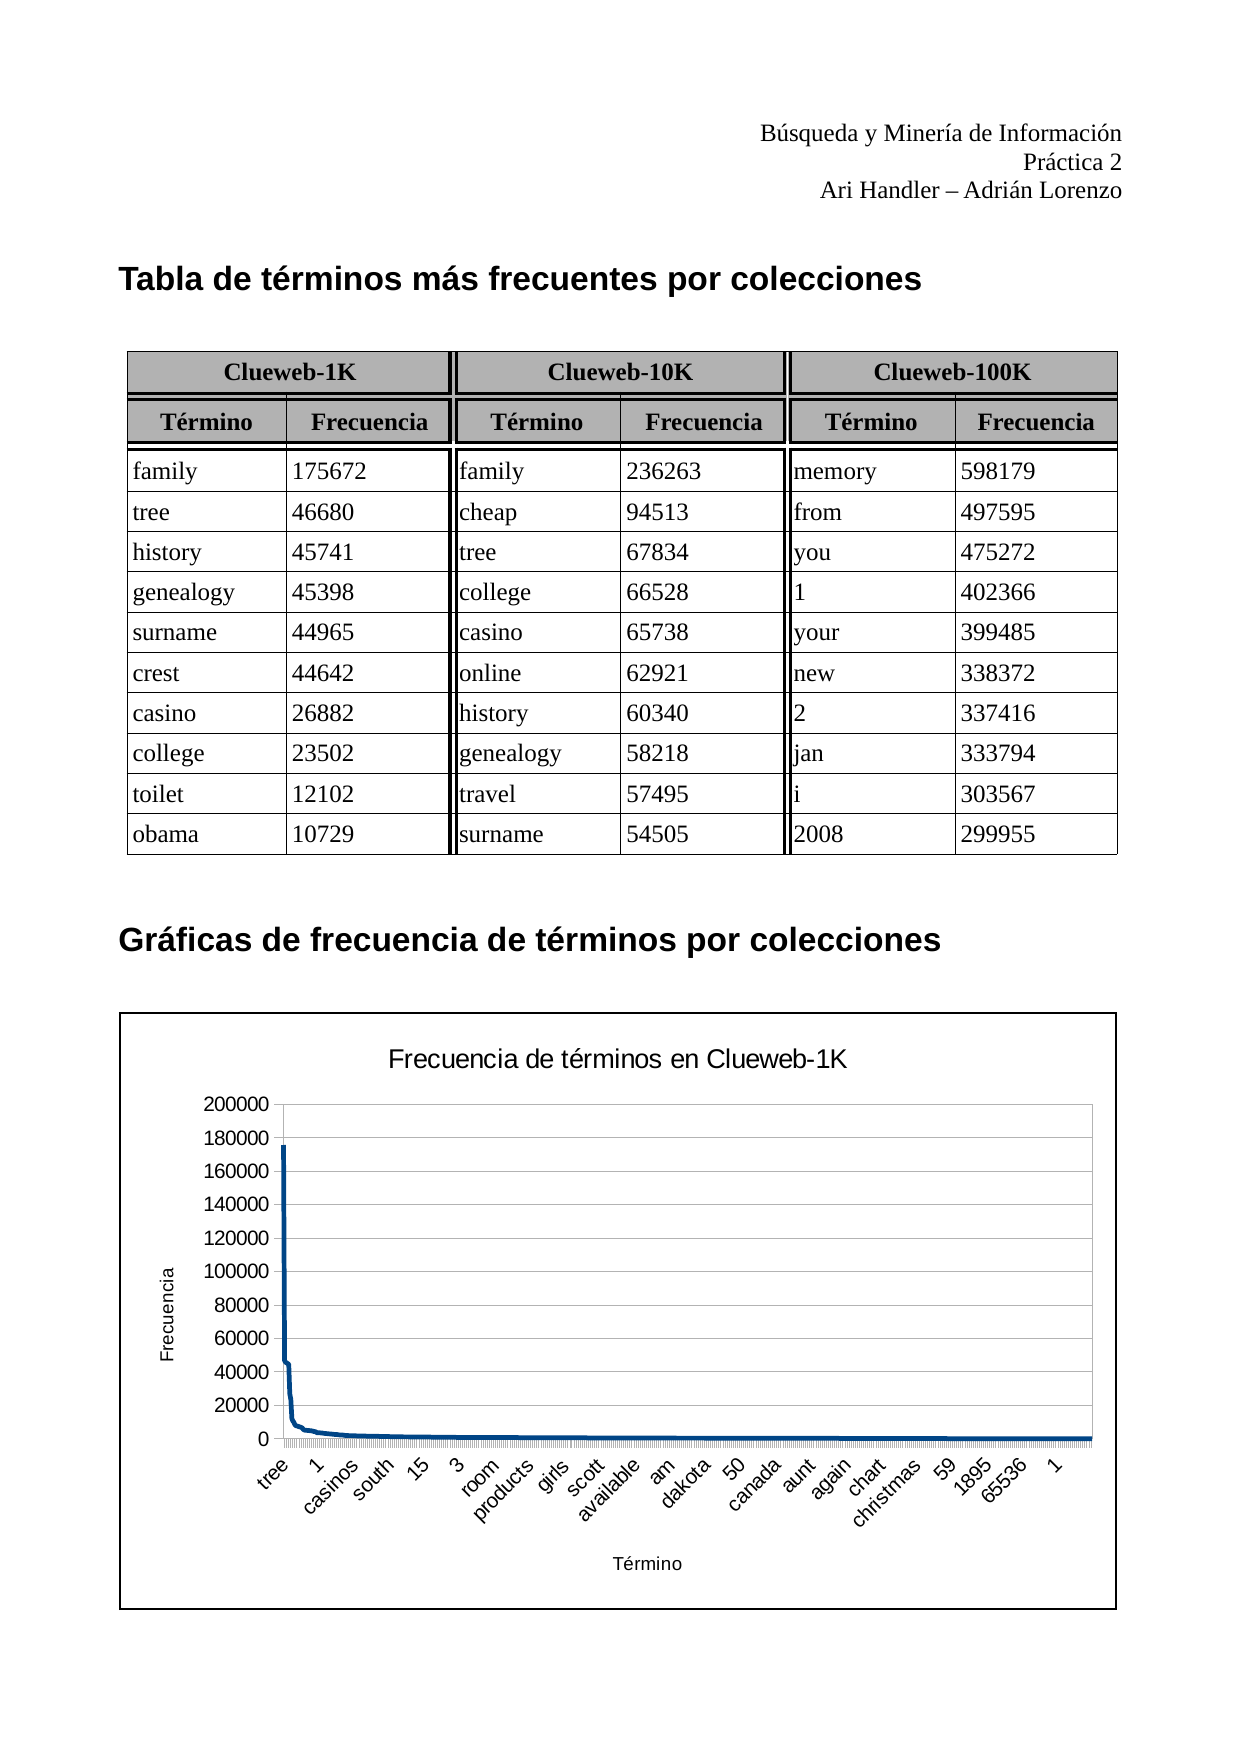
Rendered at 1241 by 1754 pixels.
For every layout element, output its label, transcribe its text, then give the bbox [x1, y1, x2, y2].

table_cell 94513 [621, 492, 783, 531]
table_cell 44965 [287, 613, 448, 652]
table_header Clueweb-1K [128, 352, 448, 392]
table_cell 497595 [956, 492, 1117, 531]
table_cell surname [128, 613, 286, 652]
table_cell [128, 444, 286, 448]
table_cell 58218 [621, 734, 783, 773]
table_cell 475272 [956, 532, 1117, 571]
table_cell 598179 [956, 451, 1117, 491]
subtitle Tabla de términos más frecuentes por colecciones [118, 259, 1122, 297]
table_cell 1 [792, 572, 955, 612]
table_cell 2 [792, 693, 955, 733]
table_cell 26882 [287, 693, 448, 733]
table_cell 236263 [621, 441, 787, 491]
table_cell you [792, 532, 955, 571]
table_cell 45398 [287, 572, 448, 612]
table_cell 65738 [621, 613, 783, 652]
table_cell casino [458, 613, 620, 652]
table_cell online [458, 653, 620, 692]
table_cell 12102 [287, 774, 448, 813]
table_cell Frecuencia [621, 392, 787, 441]
table_cell history [458, 693, 620, 733]
table_cell tree [128, 492, 286, 531]
table_cell from [792, 492, 955, 531]
table_cell genealogy [128, 572, 286, 612]
table_cell 46680 [287, 492, 448, 531]
table_cell 402366 [956, 572, 1117, 612]
table_cell [956, 444, 1117, 448]
table_cell 299955 [956, 814, 1117, 853]
table_cell 175672 [287, 441, 453, 491]
table_cell college [458, 572, 620, 612]
table_cell memory [788, 441, 955, 491]
table_cell 333794 [956, 734, 1117, 773]
table_cell Término [128, 401, 286, 441]
subtitle Gráficas de frecuencia de términos por colecciones [118, 920, 1122, 958]
table_cell 54505 [621, 814, 783, 853]
table_cell 10729 [287, 814, 448, 853]
table_cell new [792, 653, 955, 692]
table_cell college [128, 734, 286, 773]
table_cell 62921 [621, 653, 783, 692]
table_cell family [453, 441, 620, 491]
table_cell your [792, 613, 955, 652]
table_cell Frecuencia [287, 392, 453, 441]
table_cell genealogy [458, 734, 620, 773]
table_cell obama [128, 814, 286, 853]
table_cell jan [792, 734, 955, 773]
table_cell 44642 [287, 653, 448, 692]
table_cell 67834 [621, 532, 783, 571]
table_cell i [792, 774, 955, 813]
table_cell cheap [458, 492, 620, 531]
table_cell 57495 [621, 774, 783, 813]
table_cell 45741 [287, 532, 448, 571]
table_cell 2008 [792, 814, 955, 853]
table_cell 23502 [287, 734, 448, 773]
table_cell surname [458, 814, 620, 853]
table_header Clueweb-10K [458, 352, 783, 392]
table_cell Término [453, 392, 620, 441]
table_cell toilet [128, 774, 286, 813]
table_cell 337416 [956, 693, 1117, 733]
table_cell travel [458, 774, 620, 813]
table_header Clueweb-100K [792, 352, 1117, 392]
table_cell 303567 [956, 774, 1117, 813]
table_cell history [128, 532, 286, 571]
table_cell crest [128, 653, 286, 692]
table_cell Frecuencia [956, 401, 1117, 441]
table_cell tree [458, 532, 620, 571]
table_cell family [128, 451, 286, 491]
table_cell 60340 [621, 693, 783, 733]
table_cell 399485 [956, 613, 1117, 652]
table_cell casino [128, 693, 286, 733]
table_cell 66528 [621, 572, 783, 612]
table_cell 338372 [956, 653, 1117, 692]
table_cell Término [788, 392, 955, 441]
